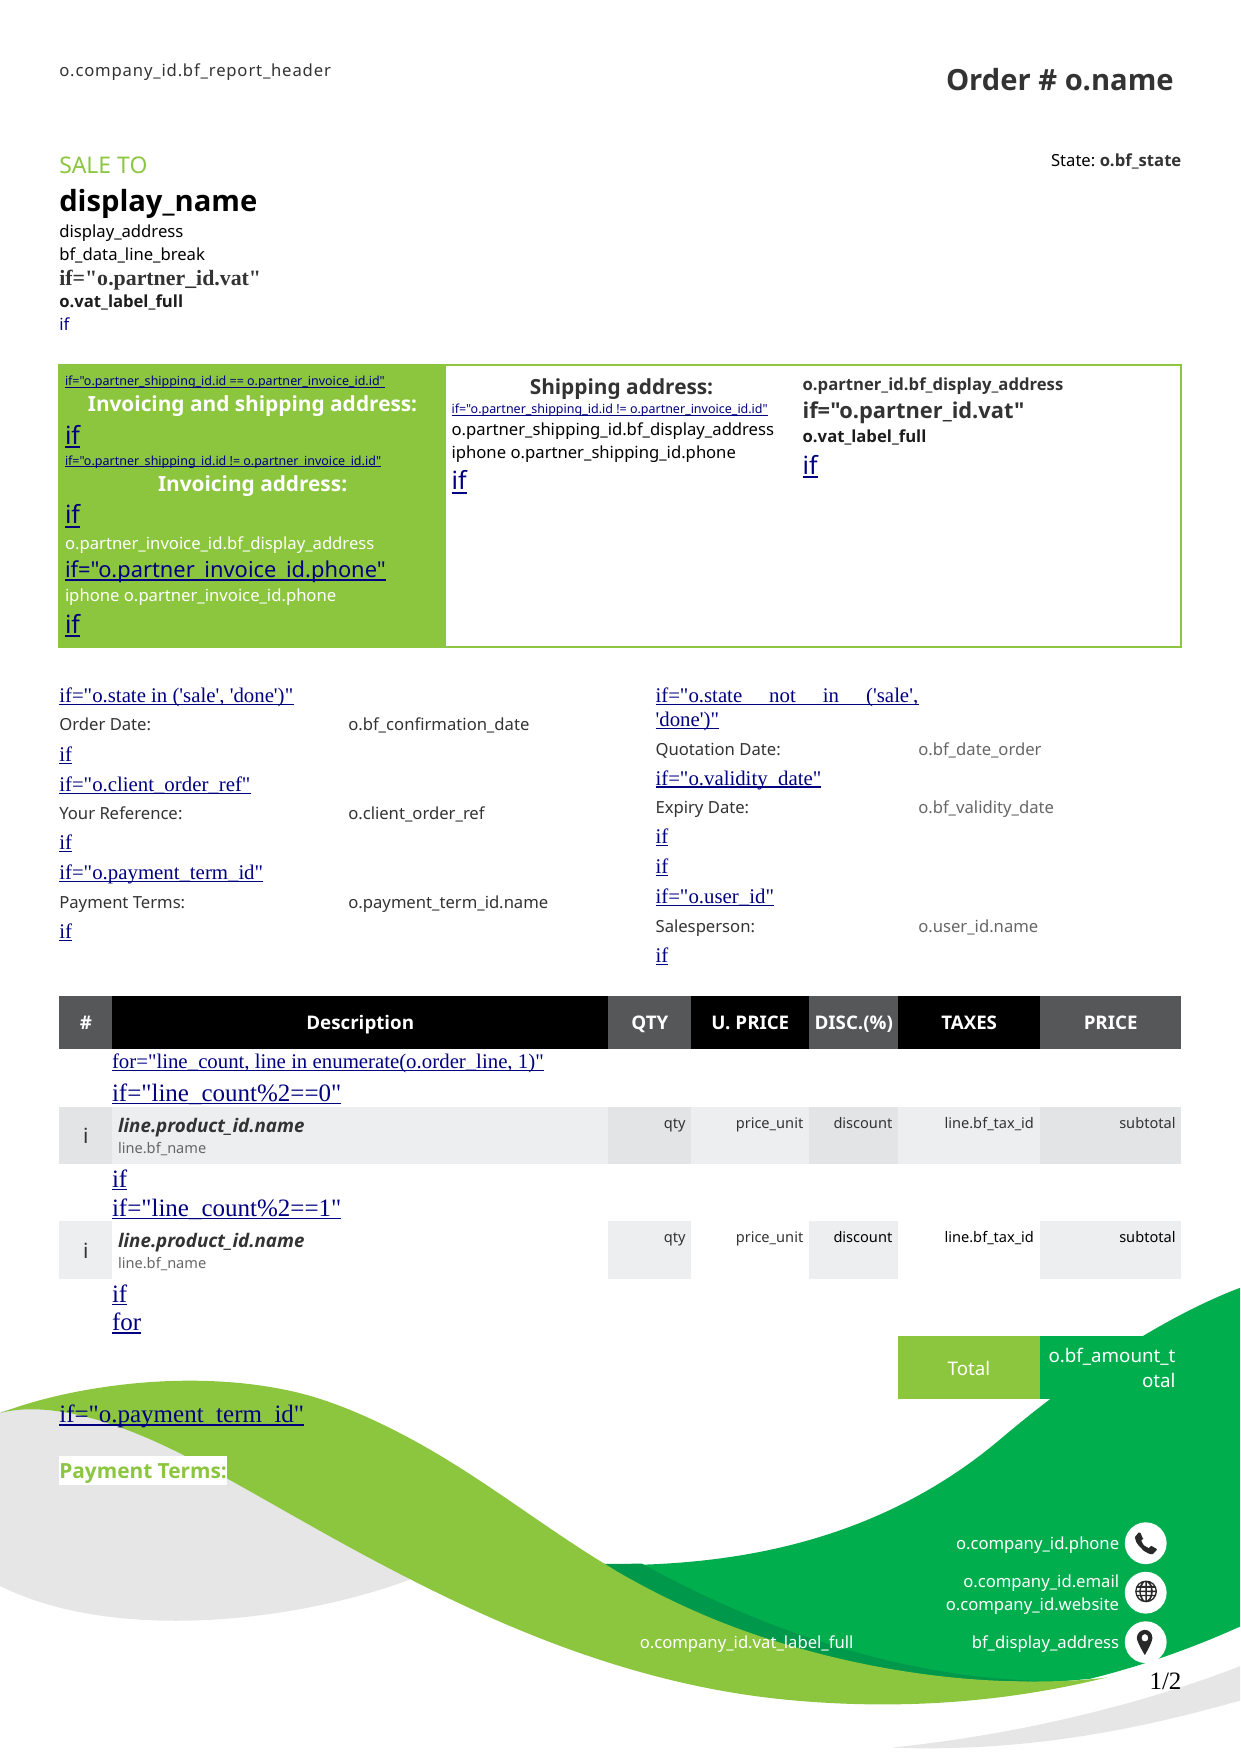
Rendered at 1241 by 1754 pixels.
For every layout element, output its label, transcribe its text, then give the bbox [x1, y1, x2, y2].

text Payment Terms: [443, 1456, 978, 1485]
table_cell line.product_id.name line.bf_name [112, 1221, 608, 1279]
table_cell if="o.payment_term_id" [59, 854, 348, 884]
table_header SALE TO display_name display_address bf_data_line_break if="o.partner_id.vat" o.vat_label_full if [59, 143, 620, 336]
table_header U. PRICE [691, 996, 809, 1049]
table_header if="o.state in ('sale', 'done')" [59, 677, 348, 707]
table_cell [809, 1308, 898, 1336]
table_cell [1040, 1049, 1181, 1078]
table_cell price_unit [691, 1107, 809, 1164]
table_cell [809, 1049, 898, 1078]
table_cell for="line_count, line in enumerate(o.order_line, 1)" [112, 1049, 608, 1078]
table_cell [1040, 1193, 1181, 1221]
table_cell if [59, 736, 348, 766]
table_cell for [112, 1308, 608, 1336]
table_cell [59, 1164, 112, 1193]
table_cell [809, 1164, 898, 1193]
table_cell subtotal [1040, 1107, 1181, 1164]
table_cell discount [809, 1221, 898, 1279]
table_cell [691, 1336, 809, 1399]
table_cell [691, 1193, 809, 1221]
table_cell o.user_id.name [918, 909, 1181, 937]
table_cell if="o.client_order_ref" [59, 766, 348, 796]
table_cell [608, 1308, 691, 1336]
table_cell [809, 1193, 898, 1221]
table_cell [809, 1279, 898, 1307]
table_cell i [59, 1107, 112, 1164]
table_cell qty [608, 1107, 691, 1164]
table_cell if [112, 1164, 608, 1193]
table_header TAXES [898, 996, 1040, 1049]
table_cell subtotal [1040, 1221, 1181, 1279]
table_cell [809, 1336, 898, 1399]
table_cell price_unit [691, 1221, 809, 1279]
table_cell line.product_id.name line.bf_name [112, 1107, 608, 1164]
table_cell [59, 1193, 112, 1221]
table_cell if="o.validity_date" [655, 760, 918, 790]
table_cell line.bf_tax_id [898, 1107, 1040, 1164]
table_cell [691, 1049, 809, 1078]
table_cell Salesperson: [655, 909, 918, 937]
table_cell [348, 824, 637, 854]
table_cell [691, 1279, 809, 1307]
table_cell [59, 1078, 112, 1107]
table_header PRICE [1040, 996, 1181, 1049]
table_cell [348, 736, 637, 766]
table_cell [691, 1308, 809, 1336]
table_cell if="line_count%2==1" [112, 1193, 608, 1221]
table_cell [59, 1049, 112, 1078]
table_header 'done')" [655, 705, 918, 731]
table_cell if="o.user_id" [655, 879, 918, 908]
table_cell Total [898, 1336, 1040, 1399]
table_cell Expiry Date: [655, 790, 918, 818]
table_cell [1040, 1279, 1181, 1307]
table_cell [348, 766, 637, 796]
table_cell [1040, 1078, 1181, 1107]
table_cell o.bf_confirmation_date [348, 707, 637, 736]
table_cell [348, 854, 637, 884]
table_cell [1040, 1308, 1181, 1336]
table_cell if [59, 824, 348, 854]
table_cell line.bf_tax_id [898, 1221, 1040, 1279]
table_header [637, 677, 655, 967]
table_cell Order Date: [59, 707, 348, 736]
table_cell [59, 1279, 112, 1307]
table_cell [608, 1336, 691, 1399]
table_cell [608, 1279, 691, 1307]
table_header [918, 677, 1181, 731]
table_header [59, 943, 637, 967]
table_header [348, 677, 637, 707]
table_header if="o.partner_shipping_id.id == o.partner_invoice_id.id" Invoicing and shipping address: if if="o.partner_shipping_id.id != o.partner_invoice_id.id" Invoicing address: if o.partner_invoice_id.bf_display_address if="o.partner_invoice_id.phone" iphone o.partner_invoice_id.phone if [60, 366, 446, 646]
table_cell [59, 1336, 112, 1395]
table_header # [59, 996, 112, 1049]
table_cell i [59, 1221, 112, 1279]
table_header DISC.(%) [809, 996, 898, 1049]
table_cell [348, 913, 637, 943]
table_cell [898, 1078, 1040, 1107]
table_cell qty [608, 1221, 691, 1279]
table_cell [898, 1164, 1040, 1193]
table_cell o.bf_date_order [918, 731, 1181, 760]
table_cell [898, 1279, 1040, 1307]
table_cell if [112, 1279, 608, 1307]
table_cell [898, 1049, 1040, 1078]
table_cell [608, 1049, 691, 1078]
table_cell if [655, 937, 918, 967]
table_cell [691, 1164, 809, 1193]
table_cell [918, 849, 1181, 878]
table_header Description [112, 996, 608, 1049]
table_cell [918, 879, 1181, 908]
table_header QTY [608, 996, 691, 1049]
table_cell Your Reference: [59, 796, 348, 824]
table_header o.partner_id.bf_display_address if="o.partner_id.vat" o.vat_label_full if [797, 366, 1180, 646]
table_cell [898, 1308, 1040, 1336]
table_cell if [59, 913, 348, 943]
table_cell [918, 819, 1181, 848]
table_cell [898, 1193, 1040, 1221]
table_header if="o.state not in ('sale', [655, 677, 918, 704]
table_cell if [655, 819, 918, 848]
table_cell [809, 1078, 898, 1107]
table_cell o.bf_amount_total [1040, 1336, 1141, 1399]
table_cell o.payment_term_id.name [348, 884, 637, 913]
table_cell if [655, 849, 918, 878]
table_cell [59, 1308, 112, 1336]
table_cell [1040, 1164, 1181, 1193]
table_cell [691, 1078, 809, 1107]
table_cell [608, 1164, 691, 1193]
table_cell [112, 1336, 608, 1399]
table_cell [608, 1193, 691, 1221]
table_cell [608, 1078, 691, 1107]
table_cell o.bf_validity_date [918, 790, 1181, 818]
table_cell if="line_count%2==0" [112, 1078, 608, 1107]
table_cell discount [809, 1107, 898, 1164]
table_header Shipping address: if="o.partner_shipping_id.id != o.partner_invoice_id.id" o.partner_shipping_id.bf_display_address iphone o.partner_shipping_id.phone if [446, 366, 797, 646]
table_header State: o.bf_state [620, 143, 1181, 336]
table_cell Payment Terms: [59, 884, 348, 913]
table_cell o.client_order_ref [348, 796, 637, 824]
table_cell Quotation Date: [655, 731, 918, 760]
table_cell [918, 937, 1181, 967]
table_cell [918, 760, 1181, 790]
text if="o.payment_term_id" [324, 1399, 1048, 1428]
